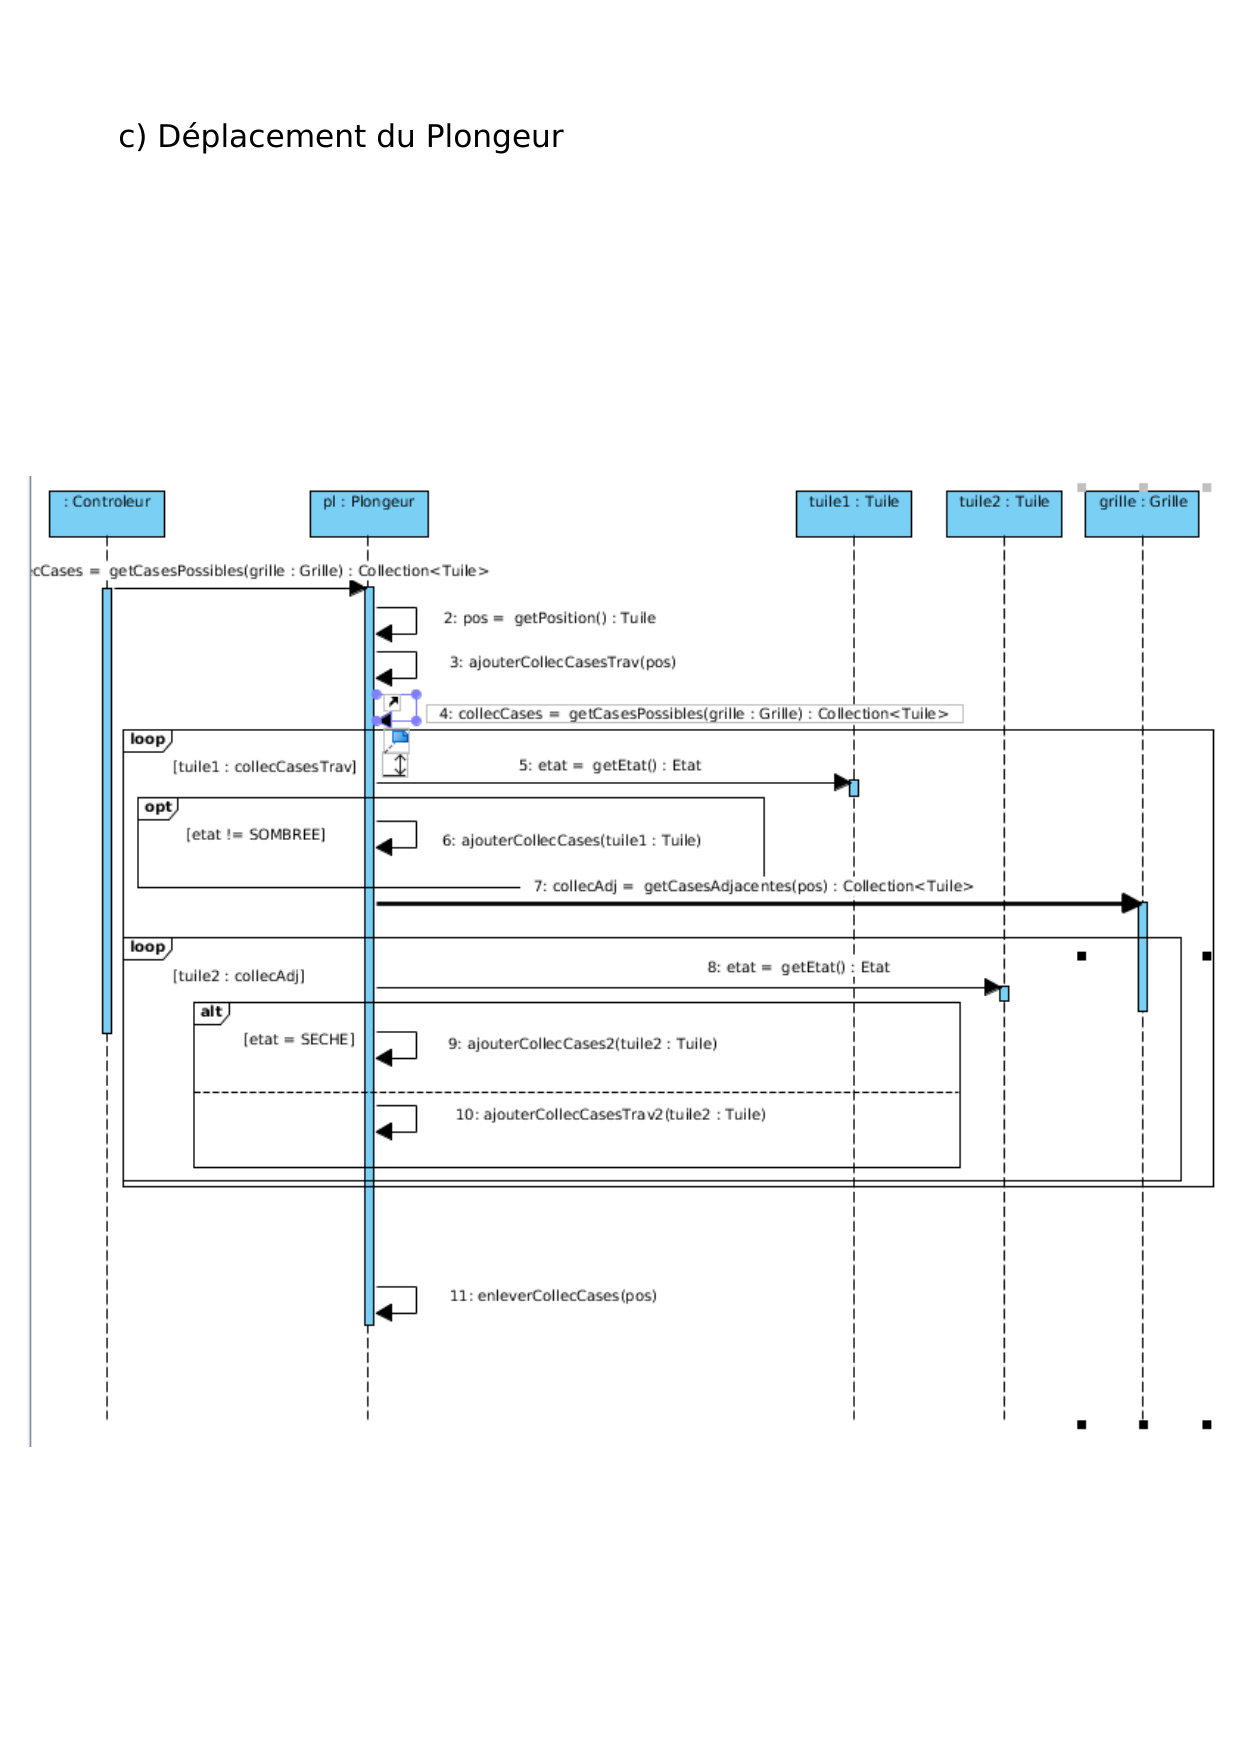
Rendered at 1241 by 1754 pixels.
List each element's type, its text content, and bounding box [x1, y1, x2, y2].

text c) Déplacement du Plongeur [118, 118, 1122, 154]
picture [27, 476, 1240, 1447]
